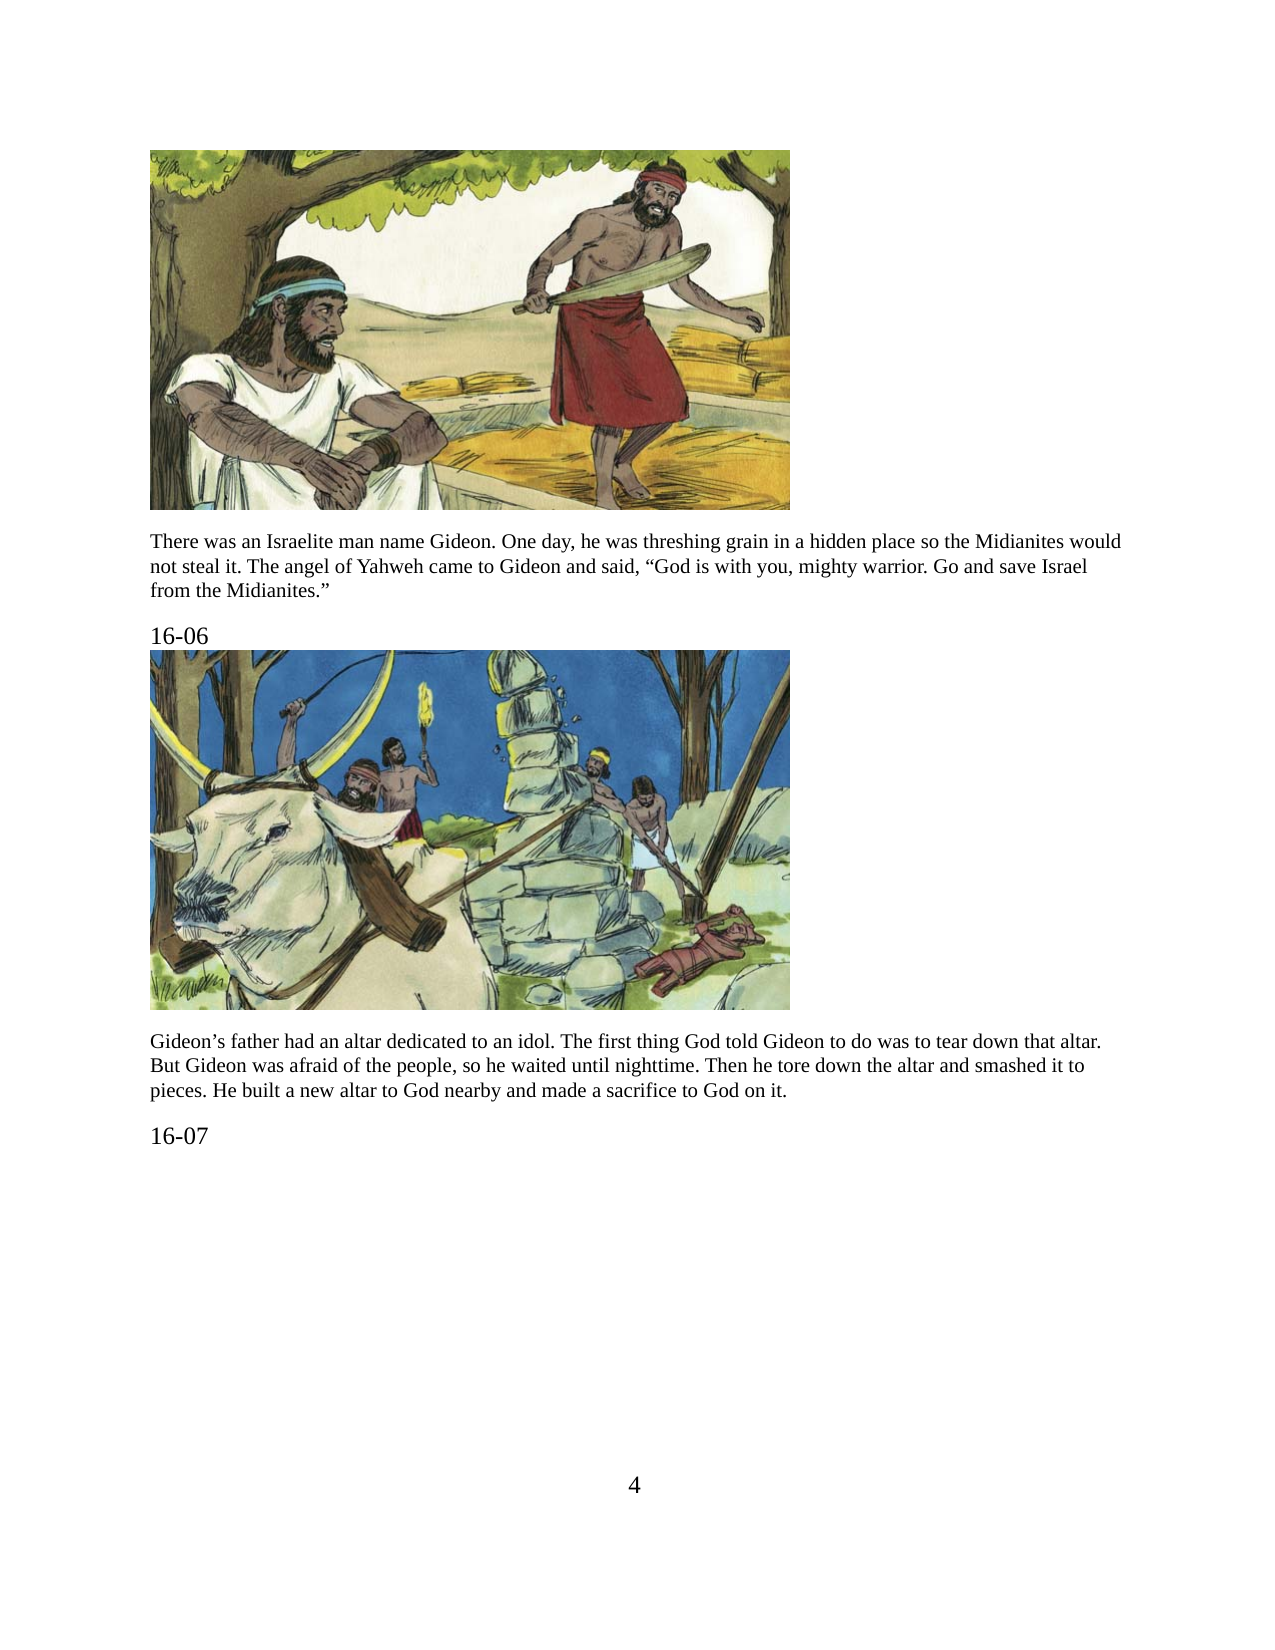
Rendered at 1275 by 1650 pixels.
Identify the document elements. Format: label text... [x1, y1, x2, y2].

subtitle 16-07 [150, 1121, 1125, 1150]
picture [150, 150, 790, 510]
text There was an Israelite man name Gideon. One day, he was threshing grain in a hidden place so the Midianites would not steal it. The angel of Yahweh came to Gideon and said, “God is with you, mighty warrior. Go and save Israel from the Midianites.” [150, 529, 1125, 602]
text Gideon’s father had an altar dedicated to an idol. The first thing God told Gideon to do was to tear down that altar. But Gideon was afraid of the people, so he waited until nighttime. Then he tore down the altar and smashed it to pieces. He built a new altar to God nearby and made a sacrifice to God on it. [150, 1029, 1125, 1102]
subtitle 16-06 [150, 621, 1125, 650]
picture [150, 650, 790, 1010]
